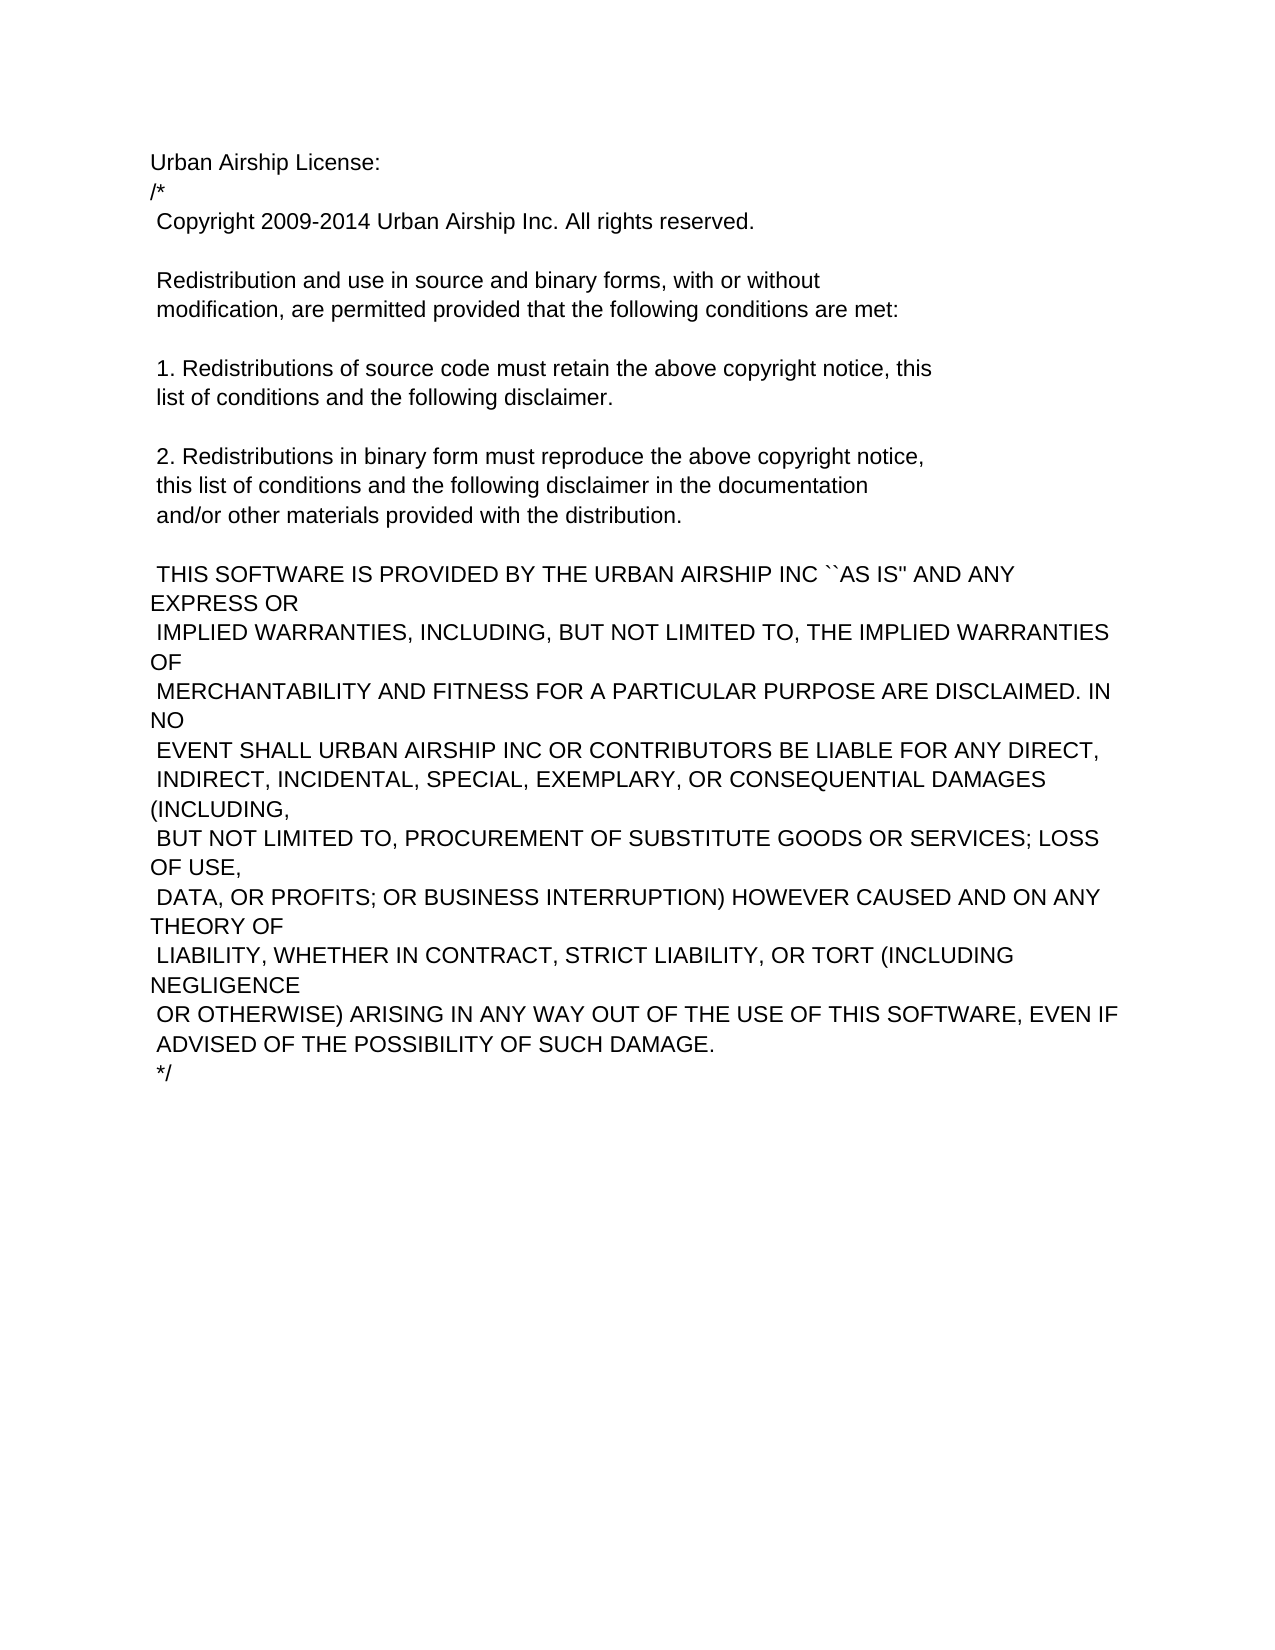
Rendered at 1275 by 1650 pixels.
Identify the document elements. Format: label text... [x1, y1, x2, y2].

text DATA, OR PROFITS; OR BUSINESS INTERRUPTION) HOWEVER CAUSED AND ON ANY THEORY OF [150, 884, 1125, 939]
text IMPLIED WARRANTIES, INCLUDING, BUT NOT LIMITED TO, THE IMPLIED WARRANTIES OF [150, 620, 1125, 675]
text EVENT SHALL URBAN AIRSHIP INC OR CONTRIBUTORS BE LIABLE FOR ANY DIRECT, [150, 737, 1125, 763]
text THIS SOFTWARE IS PROVIDED BY THE URBAN AIRSHIP INC ``AS IS'' AND ANY EXPRESS OR [150, 561, 1125, 616]
text /* [150, 179, 1125, 205]
text Urban Airship License: [150, 150, 1125, 176]
text ADVISED OF THE POSSIBILITY OF SUCH DAMAGE. [150, 1031, 1125, 1057]
text */ [150, 1061, 1125, 1086]
text modification, are permitted provided that the following conditions are met: [150, 297, 1125, 322]
text LIABILITY, WHETHER IN CONTRACT, STRICT LIABILITY, OR TORT (INCLUDING NEGLIGENCE [150, 943, 1125, 998]
text Copyright 2009-2014 Urban Airship Inc. All rights reserved. [150, 209, 1125, 234]
text list of conditions and the following disclaimer. [150, 385, 1125, 411]
text this list of conditions and the following disclaimer in the documentation [150, 473, 1125, 499]
text OR OTHERWISE) ARISING IN ANY WAY OUT OF THE USE OF THIS SOFTWARE, EVEN IF [150, 1002, 1125, 1027]
text 1. Redistributions of source code must retain the above copyright notice, this [150, 356, 1125, 381]
text MERCHANTABILITY AND FITNESS FOR A PARTICULAR PURPOSE ARE DISCLAIMED. IN NO [150, 679, 1125, 734]
text 2. Redistributions in binary form must reproduce the above copyright notice, [150, 444, 1125, 469]
text INDIRECT, INCIDENTAL, SPECIAL, EXEMPLARY, OR CONSEQUENTIAL DAMAGES (INCLUDING, [150, 767, 1125, 822]
text BUT NOT LIMITED TO, PROCUREMENT OF SUBSTITUTE GOODS OR SERVICES; LOSS OF USE, [150, 826, 1125, 881]
text and/or other materials provided with the distribution. [150, 502, 1125, 528]
text Redistribution and use in source and binary forms, with or without [150, 267, 1125, 293]
